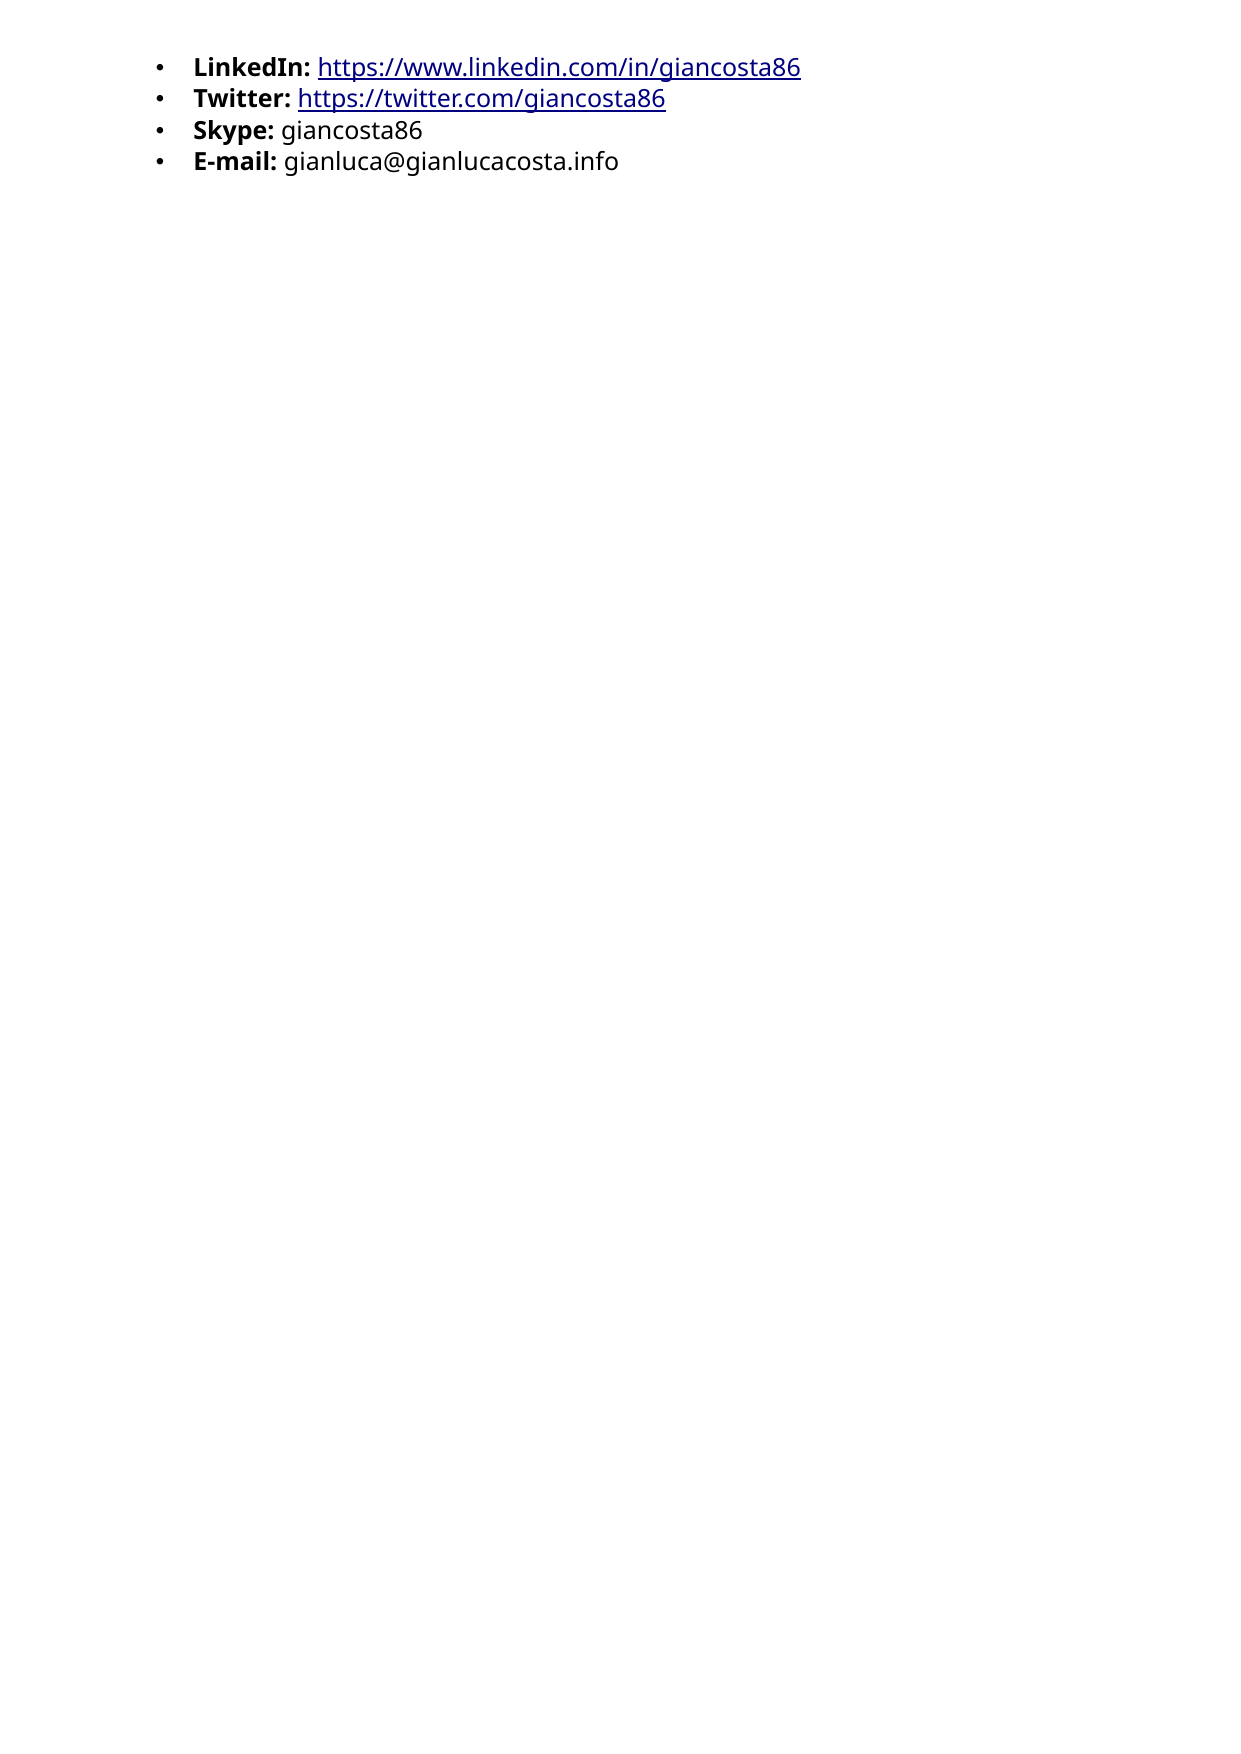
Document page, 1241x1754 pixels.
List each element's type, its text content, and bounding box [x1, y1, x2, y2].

list LinkedIn: https://www.linkedin.com/in/giancosta86 [156, 51, 1122, 82]
list Twitter: https://twitter.com/giancosta86 [156, 82, 1122, 114]
list E-mail: gianluca@gianlucacosta.info [156, 145, 1122, 177]
list Skype: giancosta86 [156, 114, 1122, 145]
